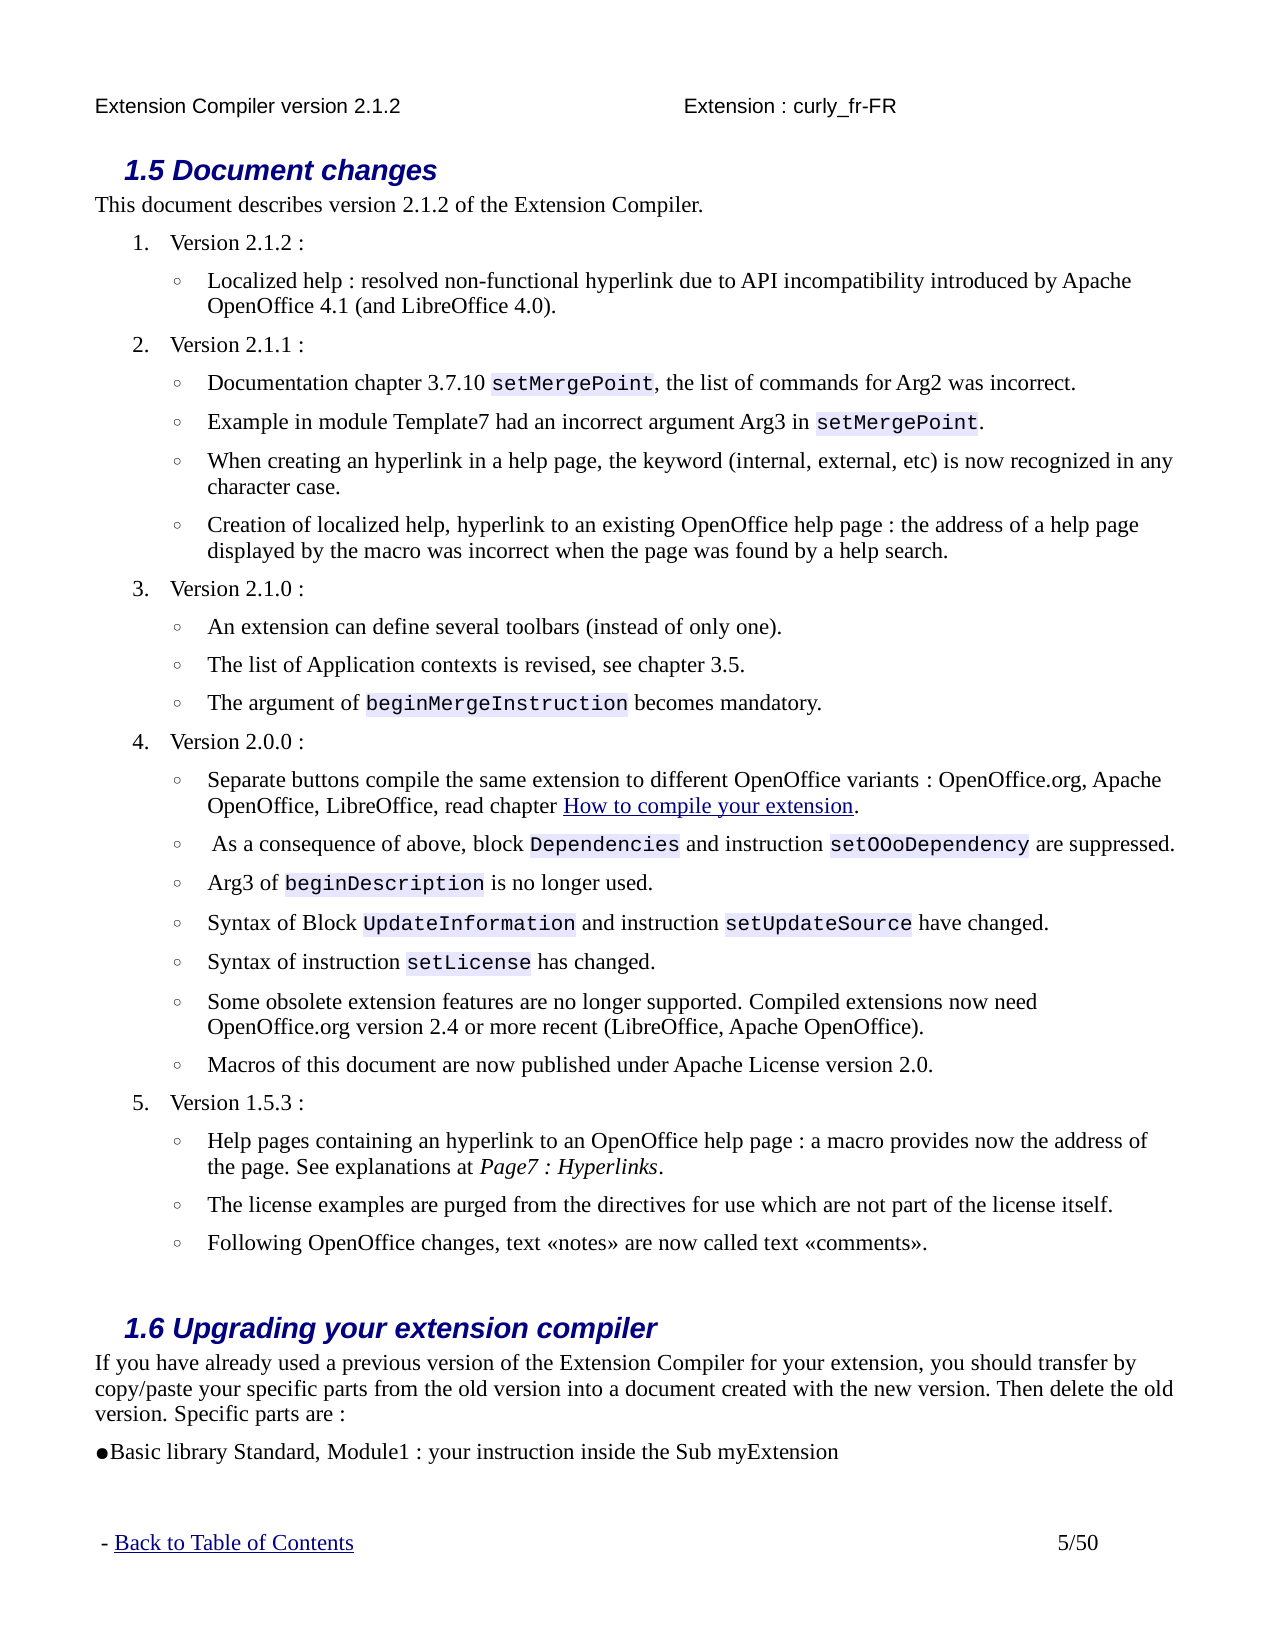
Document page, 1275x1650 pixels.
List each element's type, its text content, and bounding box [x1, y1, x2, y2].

list Version 1.5.3 : [132, 1090, 1181, 1116]
list Creation of localized help, hyperlink to an existing OpenOffice help page : the address of a help page displayed by the macro was incorrect when the page was found by a help search. [169, 512, 1181, 563]
list The list of Application contexts is revised, see chapter 3.5. [169, 652, 1181, 677]
text This document describes version 2.1.2 of the Extension Compiler. [94, 192, 1181, 217]
list Help pages containing an hyperlink to an OpenOffice help page : a macro provides now the address of the page. See explanations at Page7 : Hyperlinks. [169, 1128, 1181, 1179]
list The license examples are purged from the directives for use which are not part of the license itself. [169, 1192, 1181, 1217]
list When creating an hyperlink in a help page, the keyword (internal, external, etc) is now recognized in any character case. [169, 448, 1181, 499]
list Version 2.0.0 : [132, 729, 1181, 754]
list Version 2.1.1 : [132, 331, 1181, 357]
list Basic library Standard, Module1 : your instruction inside the Sub myExtension [94, 1439, 1181, 1465]
list Localized help : resolved non-functional hyperlink due to API incompatibility introduced by Apache OpenOffice 4.1 (and LibreOffice 4.0). [169, 268, 1181, 319]
subtitle Document changes [124, 153, 1181, 186]
list Version 2.1.2 : [132, 230, 1181, 255]
list Some obsolete extension features are no longer supported. Compiled extensions now need OpenOffice.org version 2.4 or more recent (LibreOffice, Apache OpenOffice). [169, 988, 1181, 1039]
subtitle Upgrading your extension compiler [124, 1312, 1181, 1344]
list An extension can define several toolbars (instead of only one). [169, 613, 1181, 639]
list Arg3 of beginDescription is no longer used. [169, 870, 1181, 897]
list Version 2.1.0 : [132, 576, 1181, 601]
list Syntax of instruction setLicense has changed. [169, 949, 1181, 976]
list Separate buttons compile the same extension to different OpenOffice variants : OpenOffice.org, Apache OpenOffice, LibreOffice, read chapter How to compile your extension. [169, 767, 1181, 818]
list Macros of this document are now published under Apache License version 2.0. [169, 1052, 1181, 1078]
list Documentation chapter 3.7.10 setMergePoint, the list of commands for Arg2 was incorrect. [169, 369, 1181, 396]
list Following OpenOffice changes, text «notes» are now called text «comments». [169, 1230, 1181, 1255]
list As a consequence of above, block Dependencies and instruction setOOoDependency are suppressed. [169, 831, 1181, 858]
list Example in module Template7 had an incorrect argument Arg3 in setMergePoint. [169, 409, 1181, 436]
list The argument of beginMergeInstruction becomes mandatory. [169, 689, 1181, 717]
list Syntax of Block UpdateInformation and instruction setUpdateSource have changed. [169, 909, 1181, 937]
text If you have already used a previous version of the Extension Compiler for your extension, you should transfer by copy/paste your specific parts from the old version into a document created with the new version. Then delete the old version. Specific parts are : [94, 1350, 1181, 1427]
